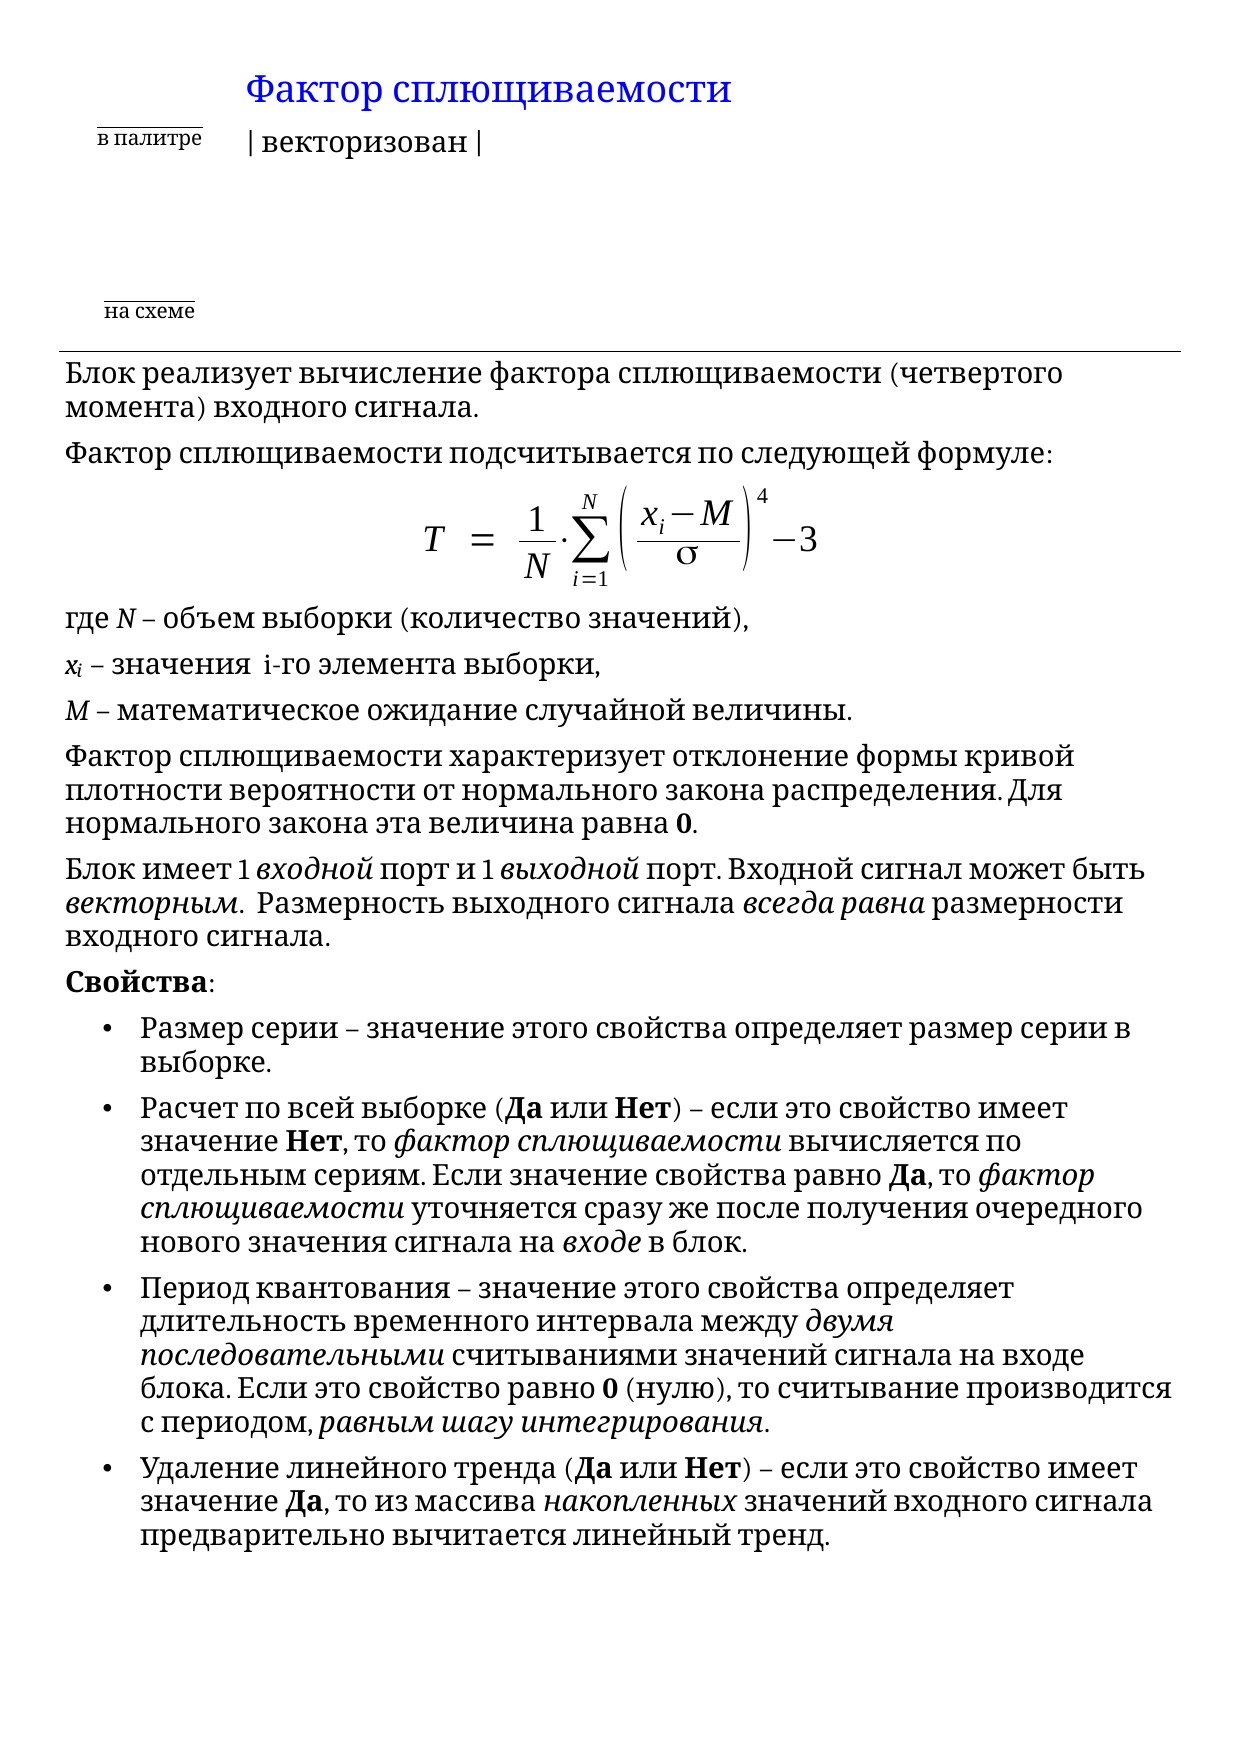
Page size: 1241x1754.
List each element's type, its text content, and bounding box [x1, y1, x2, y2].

table_header [59, 59, 240, 121]
table_cell [240, 178, 1181, 294]
table_cell на схеме [59, 294, 240, 351]
table_cell | векторизован | [240, 121, 1181, 178]
table_cell Блок реализует вычисление фактора сплющиваемости (четвертого момента) входного сигнала. Фактор сплющиваемости подсчитывается по следующей формуле: где N – объем выборки (количество значений), xᵢ – значения i-го элемента выборки, M – математическое ожидание случайной величины. Фактор сплющиваемости характеризует отклонение формы кривой плотности вероятности от нормального закона распределения. Для нормального закона эта величина равна 0. Блок имеет 1 входной порт и 1 выходной порт. Входной сигнал может быть векторным. Размерность выходного сигнала всегда равна размерности входного сигнала. Свойства: Размер серии – значение этого свойства определяет размер серии в выборке. Расчет по всей выборке (Да или Нет) – если это свойство имеет значение Нет, то фактор сплющиваемости вычисляется по отдельным сериям. Если значение свойства равно Да, то фактор сплющиваемости уточняется сразу же после получения очередного нового значения сигнала на входе в блок. Период квантования – значение этого свойства определяет длительность временного интервала между двумя последовательными считываниями значений сигнала на входе блока. Если это свойство равно 0 (нулю), то считывание производится с периодом, равным шагу интегрирования. Удаление линейного тренда (Да или Нет) – если это свойство имеет значение Да, то из массива накопленных значений входного сигнала предварительно вычитается линейный тренд. [59, 352, 1181, 1571]
table_header Фактор сплющиваемости [240, 59, 1181, 121]
table_cell [240, 294, 1181, 351]
table_cell в палитре [59, 121, 240, 178]
table_cell [59, 178, 240, 294]
